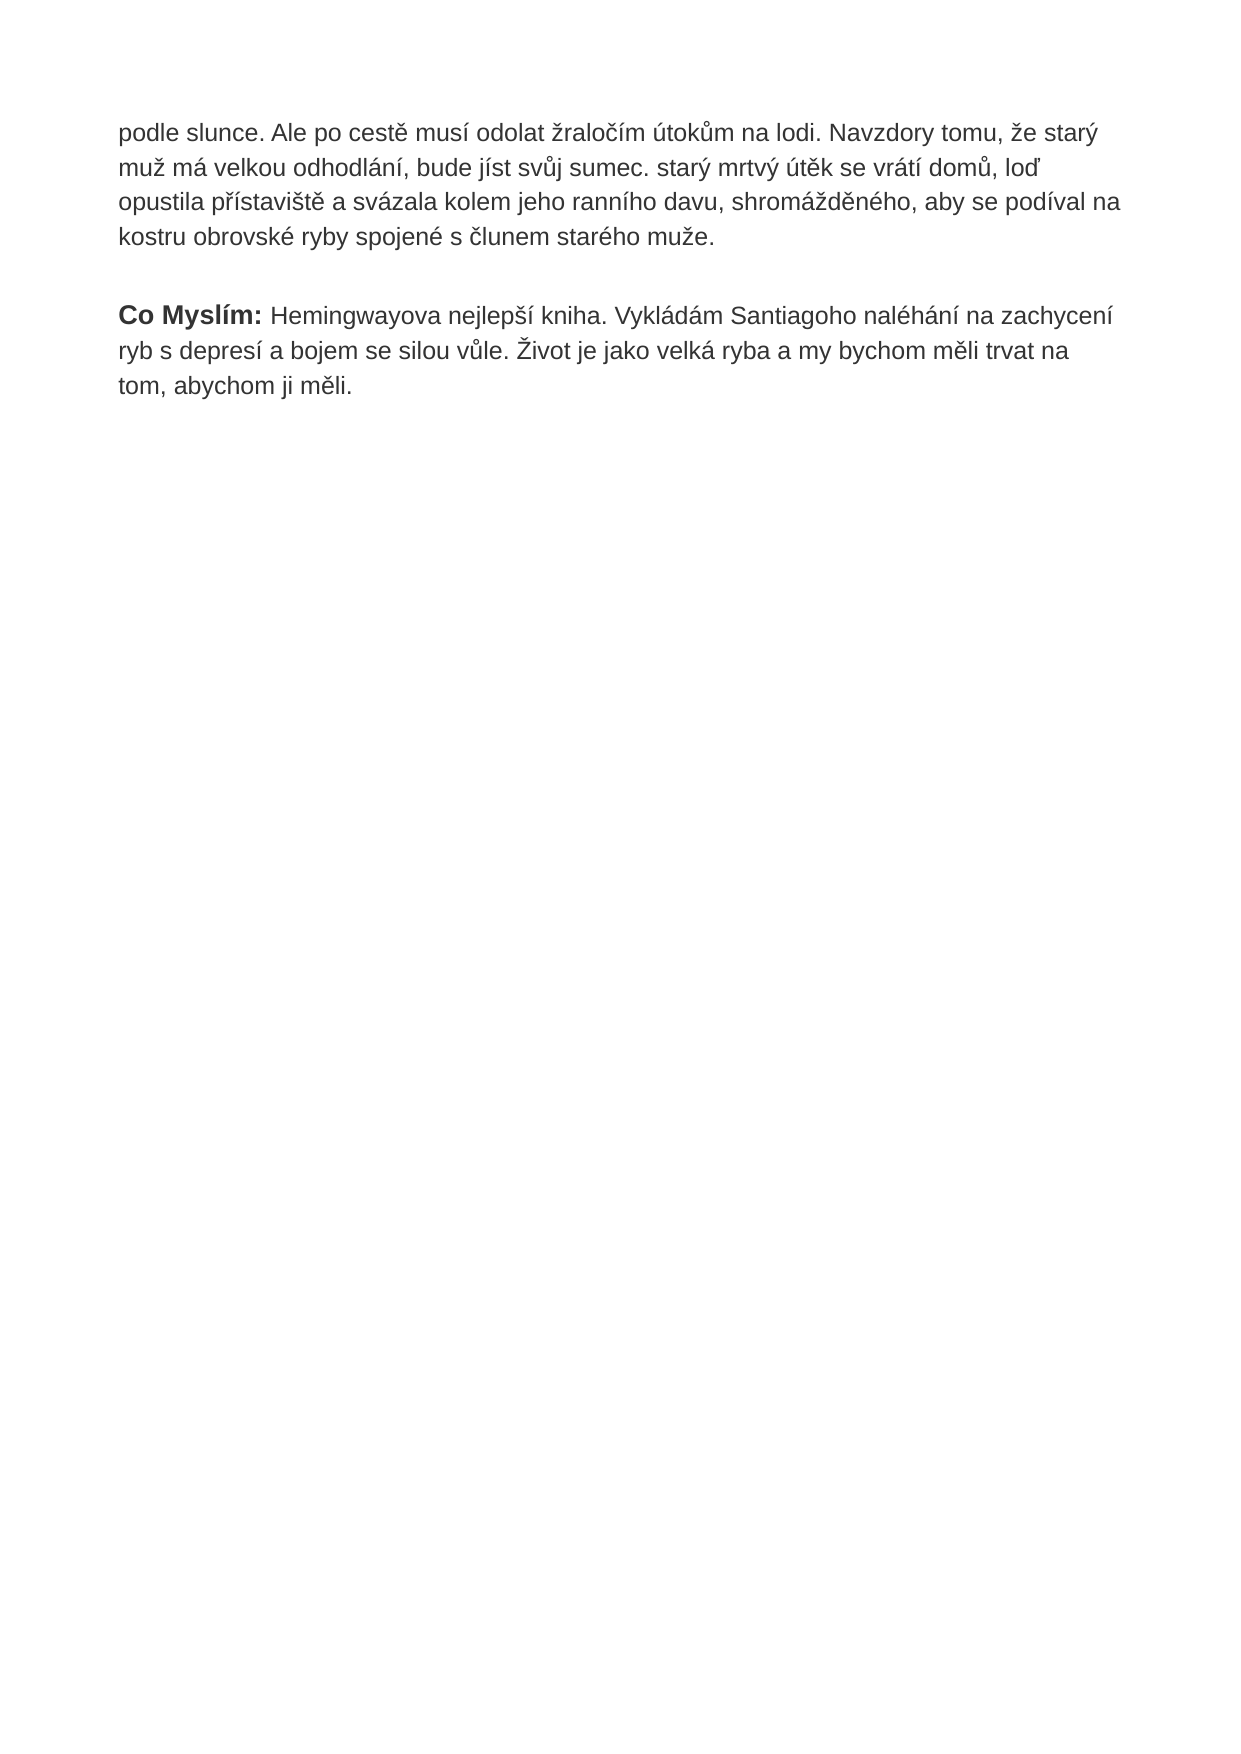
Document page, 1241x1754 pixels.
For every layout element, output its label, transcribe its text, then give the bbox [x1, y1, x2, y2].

text Co Myslím: Hemingwayova nejlepší kniha. Vykládám Santiagoho naléhání na zachycení ryb s depresí a bojem se silou vůle. Život je jako velká ryba a my bychom měli trvat na tom, abychom ji měli. [118, 299, 1122, 399]
text podle slunce. Ale po cestě musí odolat žraločím útokům na lodi. Navzdory tomu, že starý muž má velkou odhodlání, bude jíst svůj sumec. starý mrtvý útěk se vrátí domů, loď opustila přístaviště a svázala kolem jeho ranního davu, shromážděného, aby se podíval na kostru obrovské ryby spojené s člunem starého muže. [118, 118, 1122, 250]
